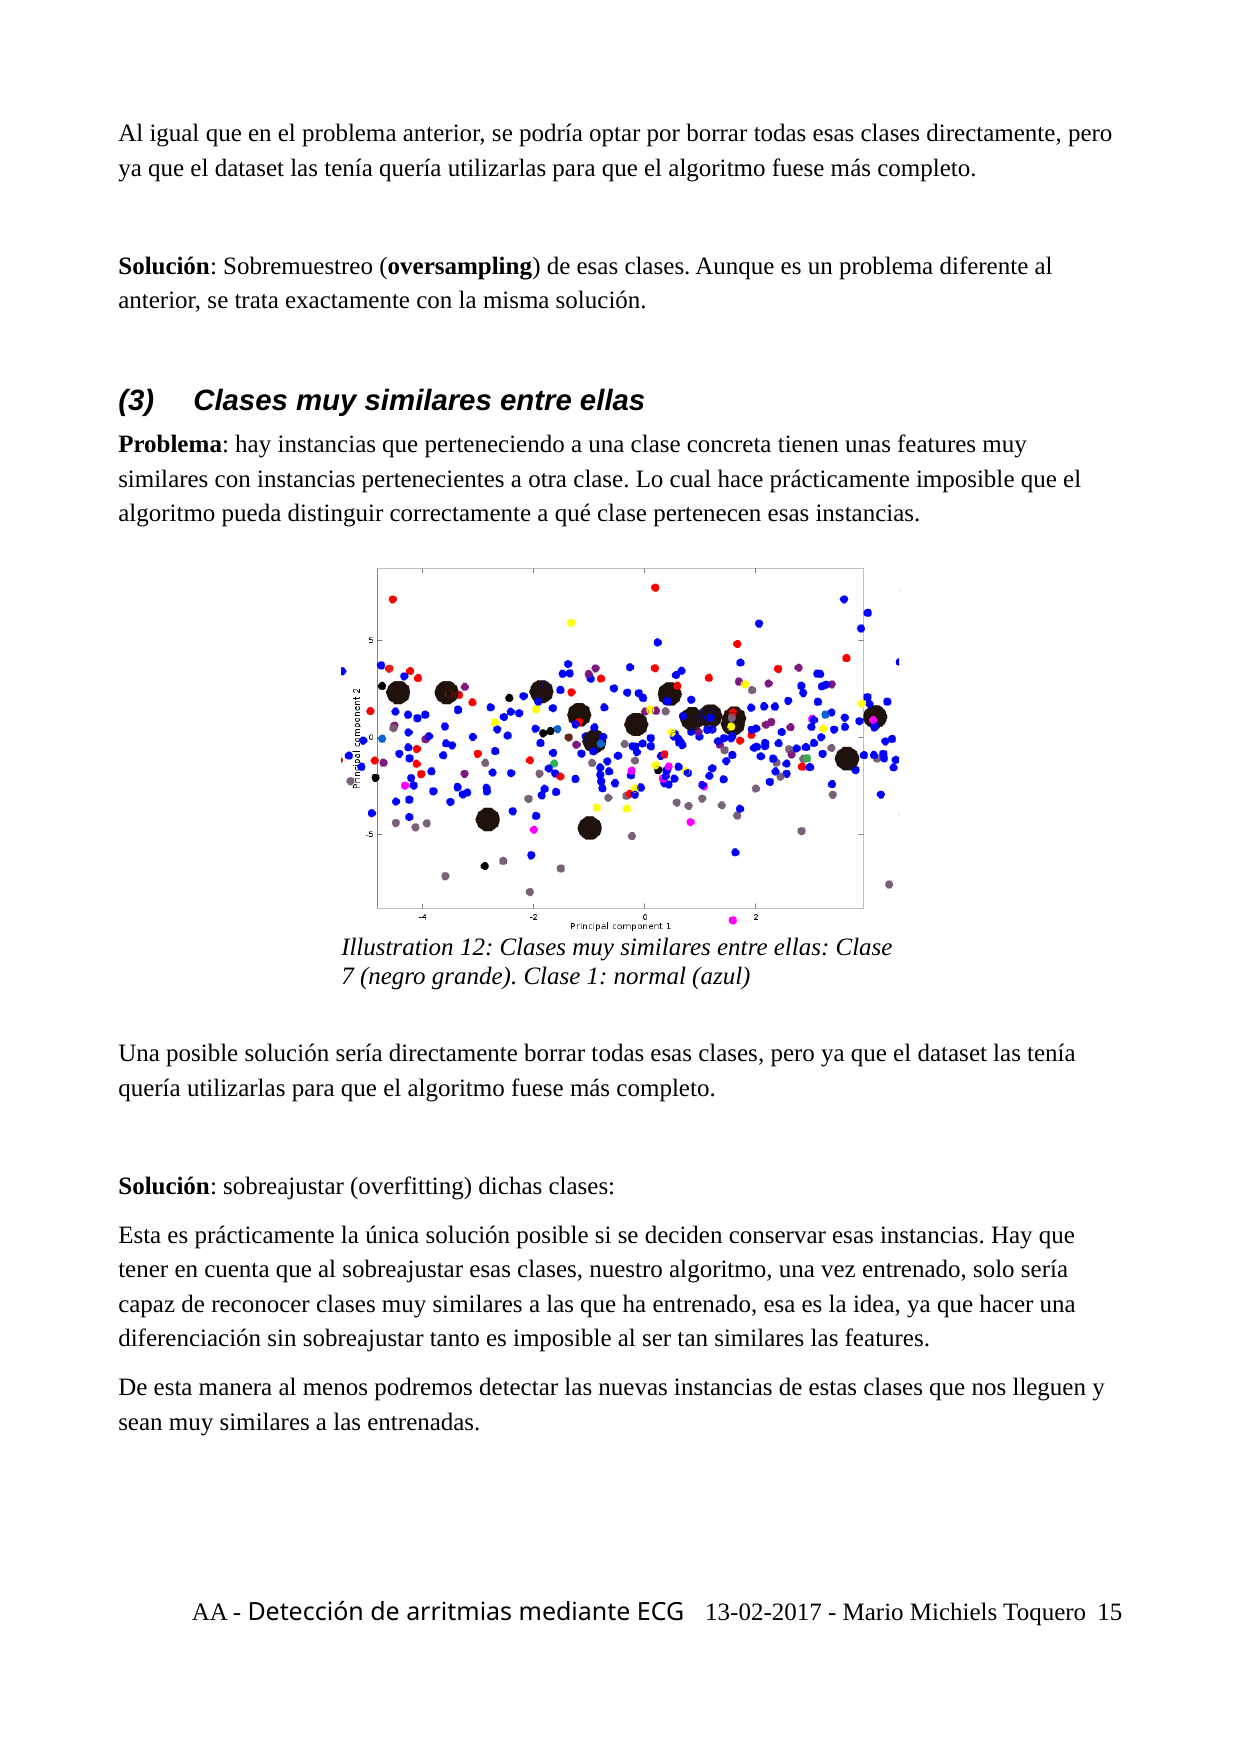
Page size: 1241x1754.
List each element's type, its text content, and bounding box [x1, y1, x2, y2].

picture [341, 560, 900, 933]
text Solución: sobreajustar (overfitting) dichas clases: [118, 1171, 1122, 1199]
text Esta es prácticamente la única solución posible si se deciden conservar esas instancias. Hay que tener en cuenta que al sobreajustar esas clases, nuestro algoritmo, una vez entrenado, solo sería capaz de reconocer clases muy similares a las que ha entrenado, esa es la idea, ya que hacer una diferenciación sin sobreajustar tanto es imposible al ser tan similares las features. [118, 1220, 1122, 1352]
text Solución: Sobremuestreo (oversampling) de esas clases. Aunque es un problema diferente al anterior, se trata exactamente con la misma solución. [118, 251, 1122, 314]
subtitle Clases muy similares entre ellas [118, 383, 1122, 417]
text Al igual que en el problema anterior, se podría optar por borrar todas esas clases directamente, pero ya que el dataset las tenía quería utilizarlas para que el algoritmo fuese más completo. [118, 118, 1122, 181]
text De esta manera al menos podremos detectar las nuevas instancias de estas clases que nos lleguen y sean muy similares a las entrenadas. [118, 1372, 1122, 1436]
text Problema: hay instancias que perteneciendo a una clase concreta tienen unas features muy similares con instancias pertenecientes a otra clase. Lo cual hace prácticamente imposible que el algoritmo pueda distinguir correctamente a qué clase pertenecen esas instancias. [118, 429, 1122, 527]
text Illustration 12: Clases muy similares entre ellas: Clase 7 (negro grande). Clase 1: normal (azul) [341, 933, 899, 990]
text Una posible solución sería directamente borrar todas esas clases, pero ya que el dataset las tenía quería utilizarlas para que el algoritmo fuese más completo. [118, 1038, 1122, 1101]
